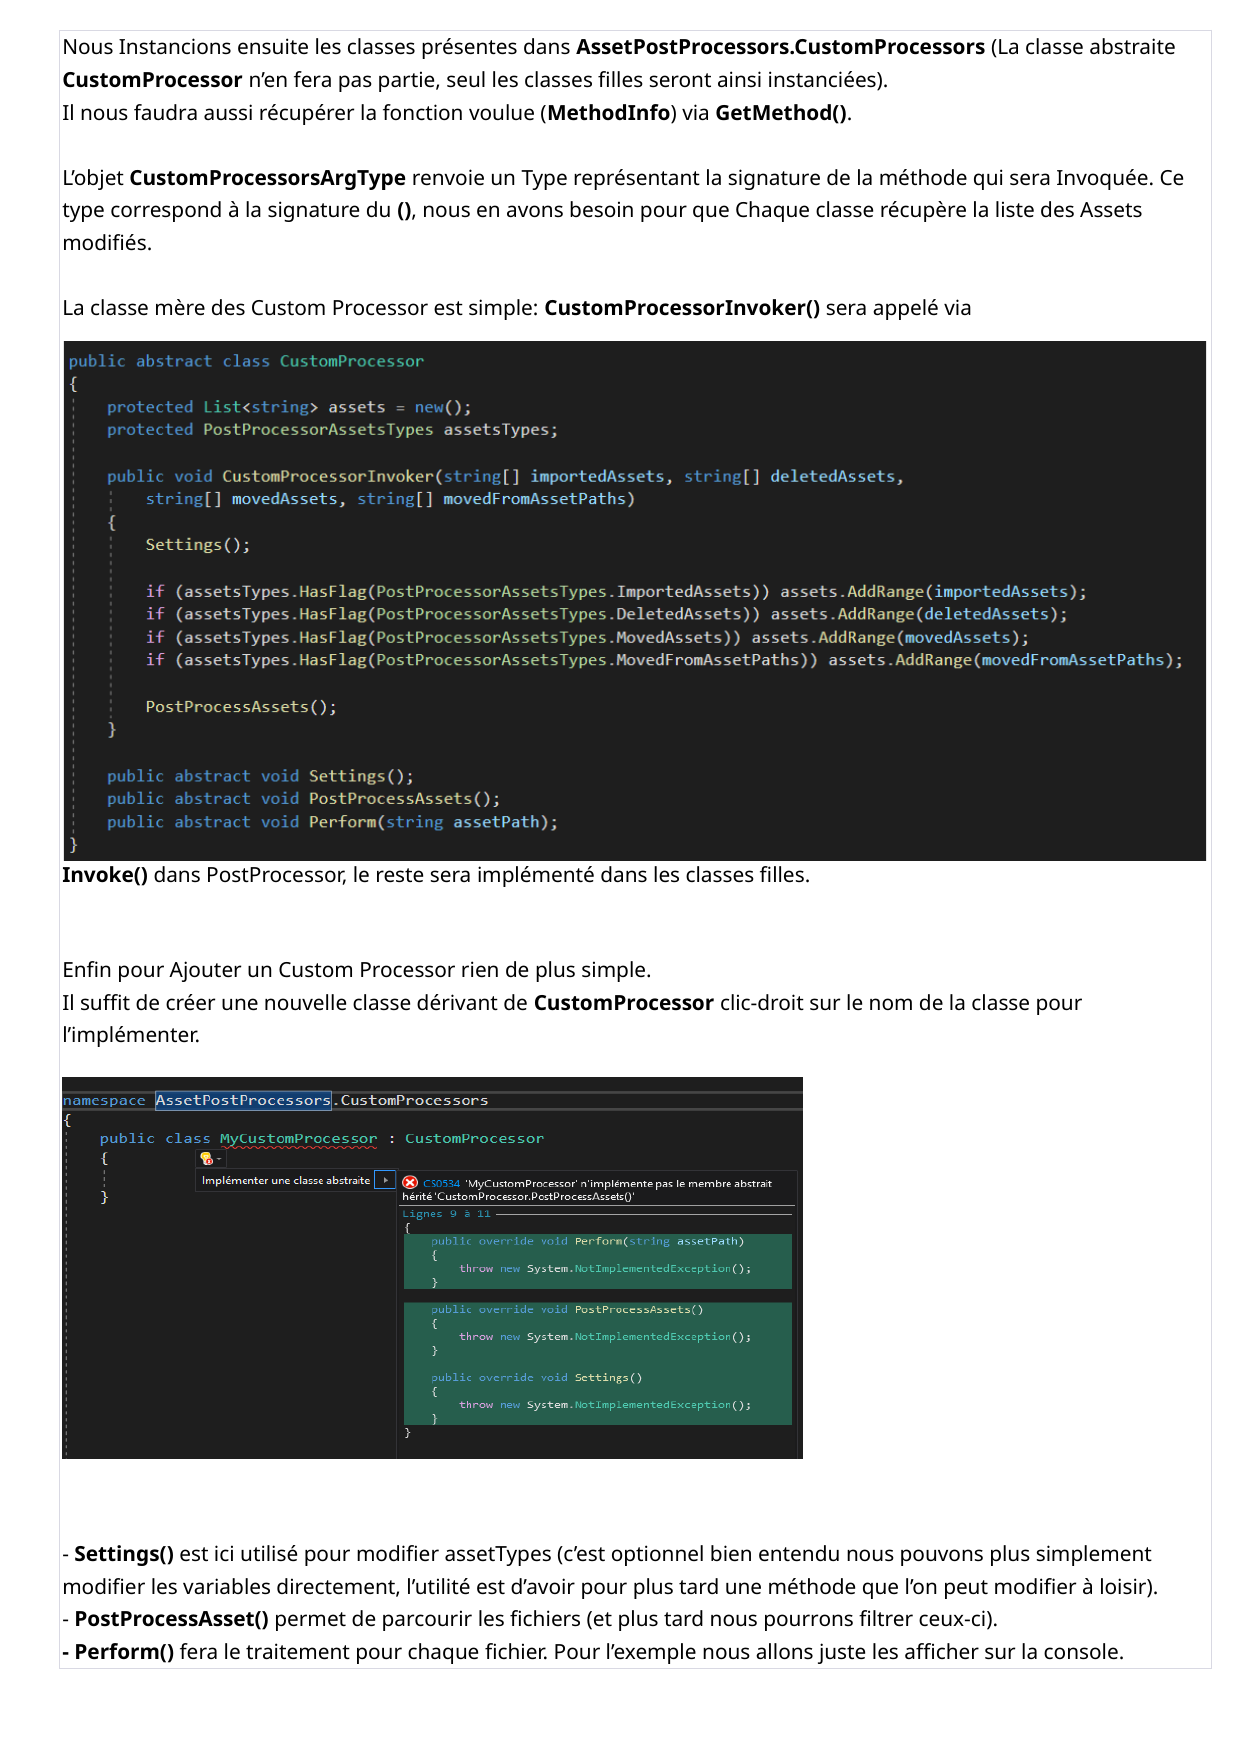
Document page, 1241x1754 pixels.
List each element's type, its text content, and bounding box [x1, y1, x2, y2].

text - Settings() est ici utilisé pour modifier assetTypes (c’est optionnel bien entendu nous pouvons plus simplement modifier les variables directement, l’utilité est d’avoir pour plus tard une méthode que l’on peut modifier à loisir). - PostProcessAsset() permet de parcourir les fichiers (et plus tard nous pourrons filtrer ceux-ci). - Perform() fera le traitement pour chaque fichier. Pour l’exemple nous allons juste les afficher sur la console. [60, 1536, 1211, 1668]
picture [63, 341, 1207, 861]
picture [62, 1077, 803, 1459]
text Enfin pour Ajouter un Custom Processor rien de plus simple. Il suffit de créer une nouvelle classe dérivant de CustomProcessor clic-droit sur le nom de la classe pour l’implémenter. [60, 952, 1211, 1049]
text Nous Instancions ensuite les classes présentes dans AssetPostProcessors.CustomProcessors (La classe abstraite CustomProcessor n’en fera pas partie, seul les classes filles seront ainsi instanciées). Il nous faudra aussi récupérer la fonction voulue (MethodInfo) via GetMethod(). L’objet CustomProcessorsArgType renvoie un Type représentant la signature de la méthode qui sera Invoquée. Ce type correspond à la signature du (), nous en avons besoin pour que Chaque classe récupère la liste des Assets modifiés. La classe mère des Custom Processor est simple: CustomProcessorInvoker() sera appelé via Invoke() dans PostProcessor, le reste sera implémenté dans les classes filles. [60, 31, 1211, 889]
